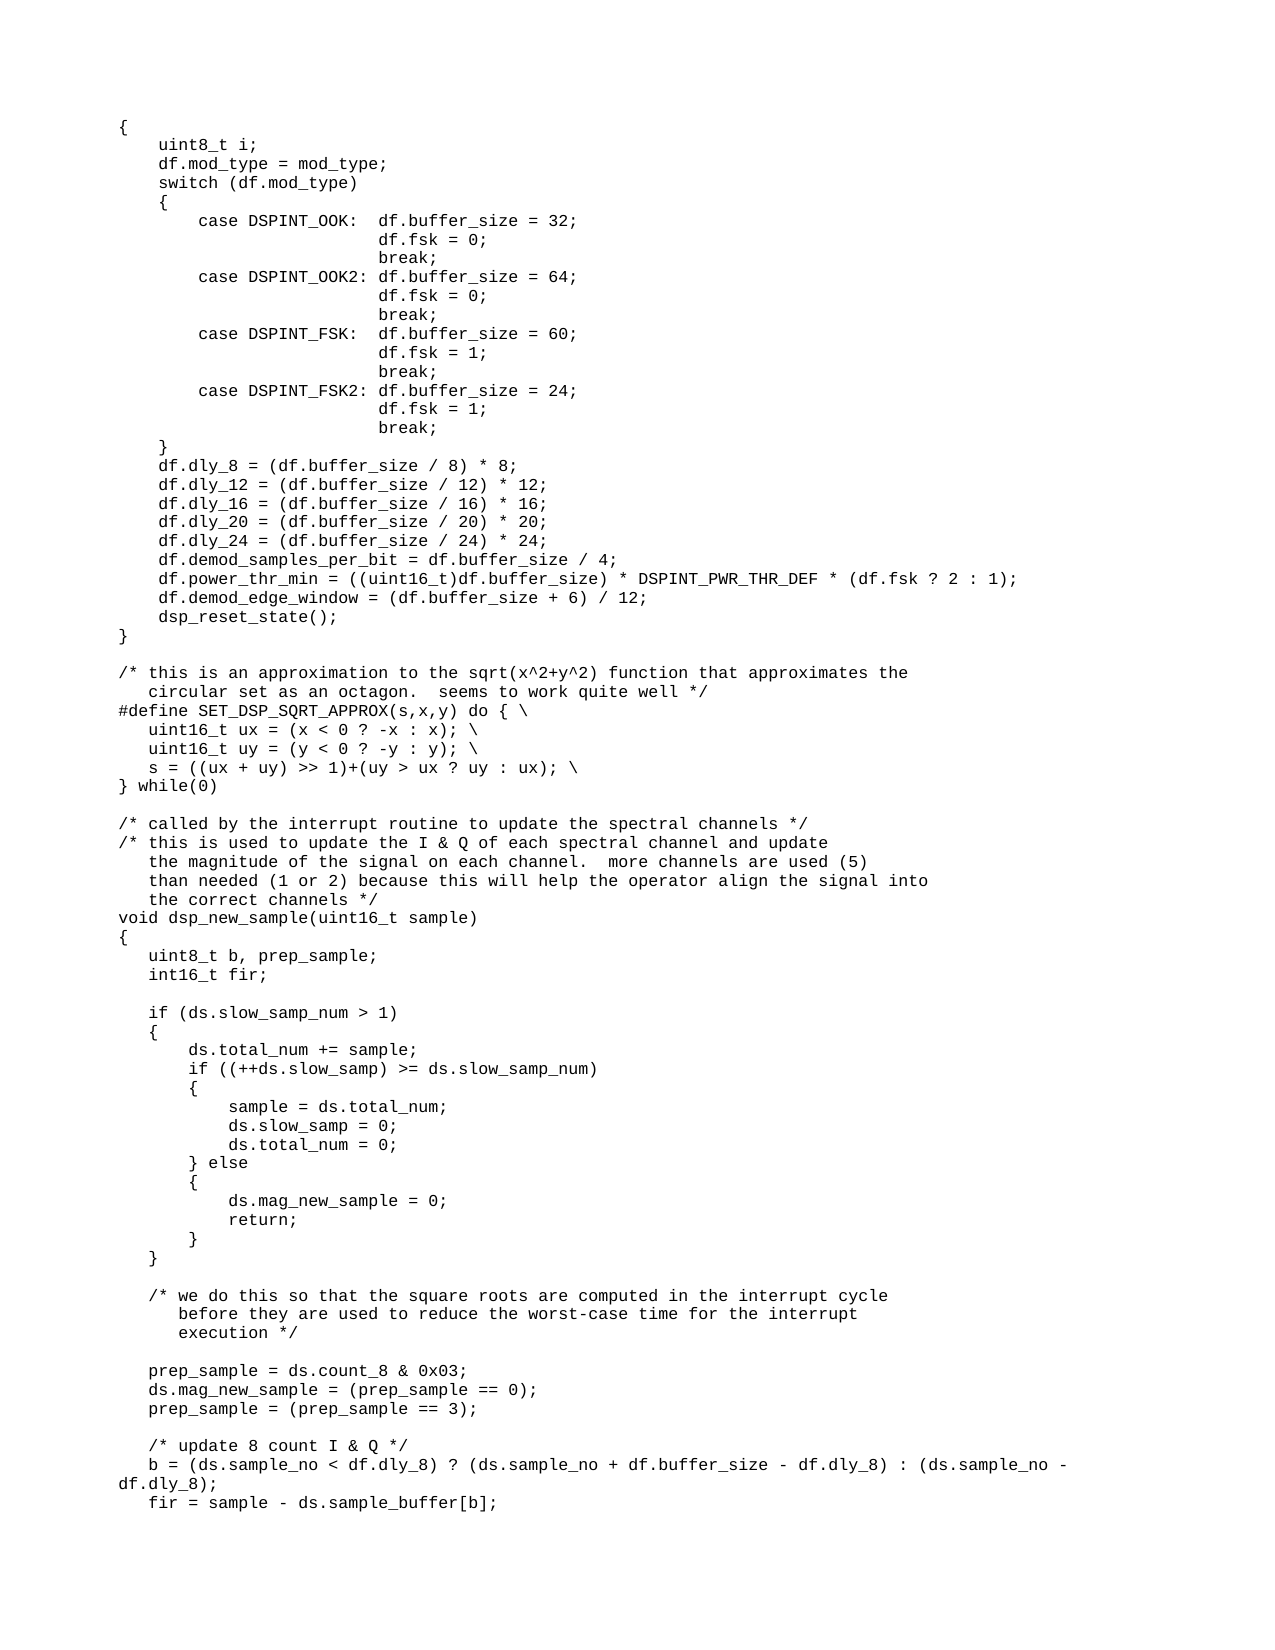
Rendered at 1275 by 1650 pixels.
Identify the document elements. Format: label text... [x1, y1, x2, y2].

text df.power_thr_min = ((uint16_t)df.buffer_size) * DSPINT_PWR_THR_DEF * (df.fsk ? 2 : 1); [118, 571, 1157, 589]
text break; [118, 420, 1157, 439]
text } [118, 1249, 1157, 1268]
text fir = sample - ds.sample_buffer[b]; [118, 1494, 1157, 1513]
text case DSPINT_FSK: df.buffer_size = 60; [118, 326, 1157, 344]
text prep_sample = (prep_sample == 3); [118, 1400, 1157, 1419]
text uint16_t ux = (x < 0 ? -x : x); \ [118, 721, 1157, 740]
text break; [118, 363, 1157, 382]
text uint16_t uy = (y < 0 ? -y : y); \ [118, 740, 1157, 759]
text } [118, 1231, 1157, 1249]
text before they are used to reduce the worst-case time for the interrupt [118, 1306, 1157, 1325]
text /* we do this so that the square roots are computed in the interrupt cycle [118, 1287, 1157, 1306]
text uint8_t i; [118, 137, 1157, 156]
text { [118, 118, 1157, 137]
text #define SET_DSP_SQRT_APPROX(s,x,y) do { \ [118, 703, 1157, 721]
text void dsp_new_sample(uint16_t sample) [118, 910, 1157, 929]
text dsp_reset_state(); [118, 608, 1157, 627]
text ds.total_num = 0; [118, 1136, 1157, 1155]
text execution */ [118, 1325, 1157, 1344]
text df.dly_12 = (df.buffer_size / 12) * 12; [118, 476, 1157, 495]
text df.fsk = 1; [118, 344, 1157, 363]
text if ((++ds.slow_samp) >= ds.slow_samp_num) [118, 1061, 1157, 1080]
text ds.mag_new_sample = (prep_sample == 0); [118, 1381, 1157, 1400]
text df.demod_samples_per_bit = df.buffer_size / 4; [118, 552, 1157, 571]
text int16_t fir; [118, 967, 1157, 985]
text return; [118, 1212, 1157, 1231]
text case DSPINT_OOK2: df.buffer_size = 64; [118, 269, 1157, 288]
text df.fsk = 1; [118, 401, 1157, 420]
text ds.slow_samp = 0; [118, 1117, 1157, 1136]
text { [118, 1080, 1157, 1098]
text if (ds.slow_samp_num > 1) [118, 1004, 1157, 1023]
text { [118, 929, 1157, 948]
text switch (df.mod_type) [118, 175, 1157, 193]
text break; [118, 250, 1157, 269]
text } else [118, 1155, 1157, 1174]
text df.dly_8 = (df.buffer_size / 8) * 8; [118, 457, 1157, 476]
text ds.mag_new_sample = 0; [118, 1193, 1157, 1212]
text prep_sample = ds.count_8 & 0x03; [118, 1362, 1157, 1381]
text circular set as an octagon. seems to work quite well */ [118, 684, 1157, 703]
text { [118, 193, 1157, 212]
text case DSPINT_FSK2: df.buffer_size = 24; [118, 382, 1157, 401]
text uint8_t b, prep_sample; [118, 948, 1157, 967]
text break; [118, 307, 1157, 326]
text ds.total_num += sample; [118, 1042, 1157, 1061]
text df.dly_16 = (df.buffer_size / 16) * 16; [118, 495, 1157, 514]
text { [118, 1174, 1157, 1193]
text df.dly_20 = (df.buffer_size / 20) * 20; [118, 514, 1157, 533]
text df.fsk = 0; [118, 288, 1157, 307]
text s = ((ux + uy) >> 1)+(uy > ux ? uy : ux); \ [118, 759, 1157, 778]
text the correct channels */ [118, 891, 1157, 910]
text sample = ds.total_num; [118, 1098, 1157, 1117]
text df.dly_24 = (df.buffer_size / 24) * 24; [118, 533, 1157, 552]
text } [118, 627, 1157, 646]
text } [118, 439, 1157, 457]
text df.mod_type = mod_type; [118, 156, 1157, 175]
text the magnitude of the signal on each channel. more channels are used (5) [118, 853, 1157, 872]
text /* called by the interrupt routine to update the spectral channels */ [118, 816, 1157, 834]
text } while(0) [118, 778, 1157, 797]
text df.demod_edge_window = (df.buffer_size + 6) / 12; [118, 589, 1157, 608]
text than needed (1 or 2) because this will help the operator align the signal into [118, 872, 1157, 891]
text df.fsk = 0; [118, 231, 1157, 250]
text /* update 8 count I & Q */ [118, 1438, 1157, 1457]
text /* this is an approximation to the sqrt(x^2+y^2) function that approximates the [118, 665, 1157, 684]
text b = (ds.sample_no < df.dly_8) ? (ds.sample_no + df.buffer_size - df.dly_8) : (ds.sample_no - df.dly_8); [118, 1457, 1157, 1494]
text { [118, 1023, 1157, 1042]
text /* this is used to update the I & Q of each spectral channel and update [118, 834, 1157, 853]
text case DSPINT_OOK: df.buffer_size = 32; [118, 212, 1157, 231]
